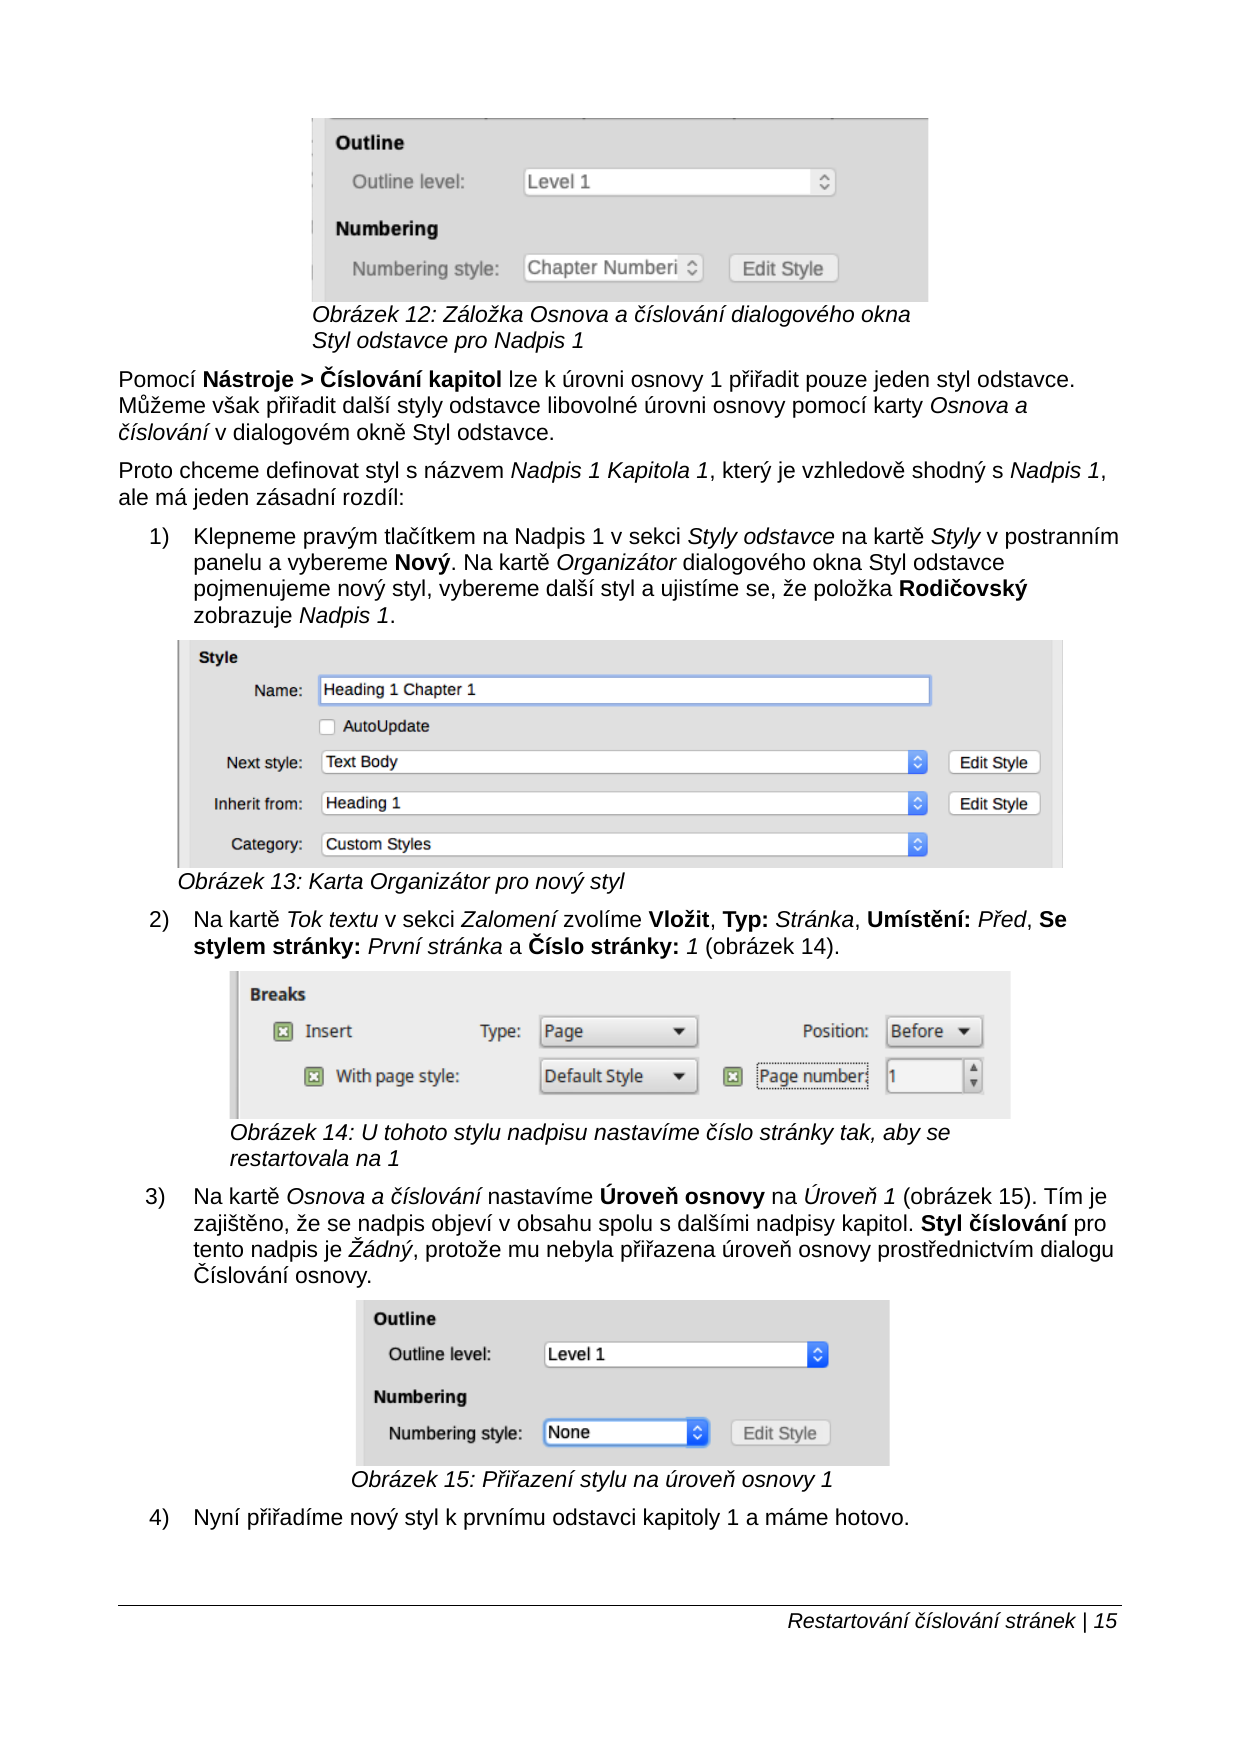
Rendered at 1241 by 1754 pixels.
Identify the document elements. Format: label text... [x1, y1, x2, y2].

list Na kartě Tok textu v sekci Zalomení zvolíme Vložit, Typ: Stránka, Umístění: Před, Se stylem stránky: První stránka a Číslo stránky: 1 (obrázek 14). [169, 906, 1122, 959]
text Obrázek 13: Karta Organizátor pro nový styl [177, 868, 1063, 894]
list Nyní přiřadíme nový styl k prvnímu odstavci kapitoly 1 a máme hotovo. [169, 1504, 1122, 1531]
picture [229, 971, 1011, 1119]
list Klepneme pravým tlačítkem na Nadpis 1 v sekci Styly odstavce na kartě Styly v postranním panelu a vybereme Nový. Na kartě Organizátor dialogového okna Styl odstavce pojmenujeme nový styl, vybereme další styl a ujistíme se, že položka Rodičovský zobrazuje Nadpis 1. [169, 523, 1122, 628]
text Proto chceme definovat styl s názvem Nadpis 1 Kapitola 1, který je vzhledově shodný s Nadpis 1, ale má jeden zásadní rozdíl: [118, 457, 1122, 510]
picture [311, 118, 929, 302]
picture [177, 640, 1063, 868]
text Obrázek 12: Záložka Osnova a číslování dialogového okna Styl odstavce pro Nadpis 1 [312, 302, 928, 354]
picture [355, 1300, 890, 1466]
text Obrázek 14: U tohoto stylu nadpisu nastavíme číslo stránky tak, aby se restartovala na 1 [229, 1119, 1011, 1171]
list Na kartě Osnova a číslování nastavíme Úroveň osnovy na Úroveň 1 (obrázek 15). Tím je zajištěno, že se nadpis objeví v obsahu spolu s dalšími nadpisy kapitol. Styl číslování pro tento nadpis je Žádný, protože mu nebyla přiřazena úroveň osnovy prostřednictvím dialogu Číslování osnovy. [165, 1183, 1122, 1289]
text Obrázek 15: Přiřazení stylu na úroveň osnovy 1 [351, 1301, 890, 1492]
text Pomocí Nástroje > Číslování kapitol lze k úrovni osnovy 1 přiřadit pouze jeden styl odstavce. Můžeme však přiřadit další styly odstavce libovolné úrovni osnovy pomocí karty Osnova a číslování v dialogovém okně Styl odstavce. [118, 366, 1122, 445]
